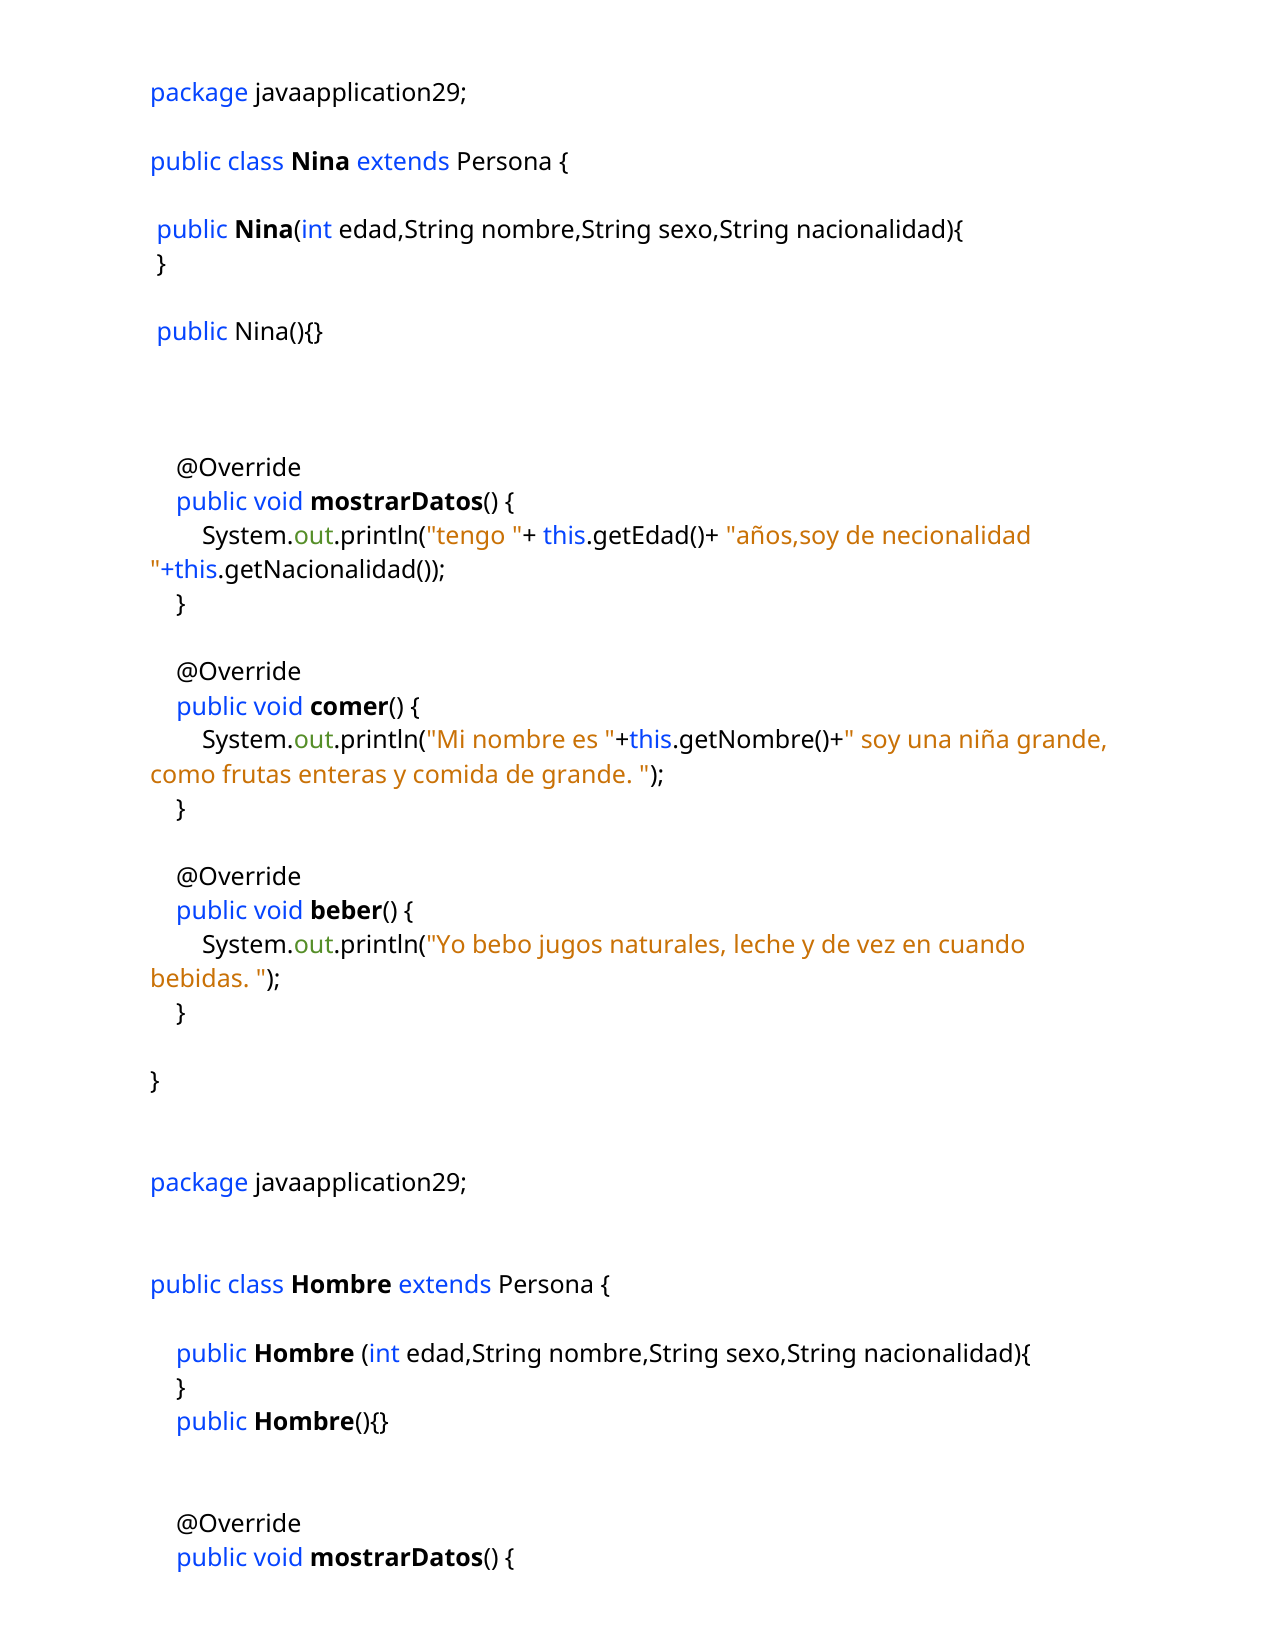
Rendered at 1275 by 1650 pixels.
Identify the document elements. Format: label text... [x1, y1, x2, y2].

text } [150, 1369, 1125, 1403]
text } [150, 245, 1125, 279]
text public Nina(){} [150, 313, 1125, 347]
text } [150, 995, 1125, 1029]
text @Override [150, 654, 1125, 688]
text @Override [150, 450, 1125, 484]
text public Hombre(){} [150, 1403, 1125, 1437]
text @Override [150, 858, 1125, 892]
text System.out.println("Mi nombre es "+this.getNombre()+" soy una niña grande, como frutas enteras y comida de grande. "); [150, 722, 1125, 790]
text package javaapplication29; [150, 75, 1125, 109]
text public Nina(int edad,String nombre,String sexo,String nacionalidad){ [150, 211, 1125, 245]
text } [150, 1063, 1125, 1097]
text public void mostrarDatos() { [150, 484, 1125, 518]
text public class Nina extends Persona { [150, 143, 1125, 177]
text public void beber() { [150, 892, 1125, 927]
text public void mostrarDatos() { [150, 1540, 1125, 1574]
text System.out.println("tengo "+ this.getEdad()+ "años,soy de necionalidad "+this.getNacionalidad()); [150, 518, 1125, 586]
text public class Hombre extends Persona { [150, 1267, 1125, 1301]
text public void comer() { [150, 688, 1125, 722]
text } [150, 790, 1125, 824]
text package javaapplication29; [150, 1165, 1125, 1199]
text } [150, 586, 1125, 620]
text public Hombre (int edad,String nombre,String sexo,String nacionalidad){ [150, 1335, 1125, 1369]
text @Override [150, 1506, 1125, 1540]
text System.out.println("Yo bebo jugos naturales, leche y de vez en cuando bebidas. "); [150, 927, 1125, 995]
